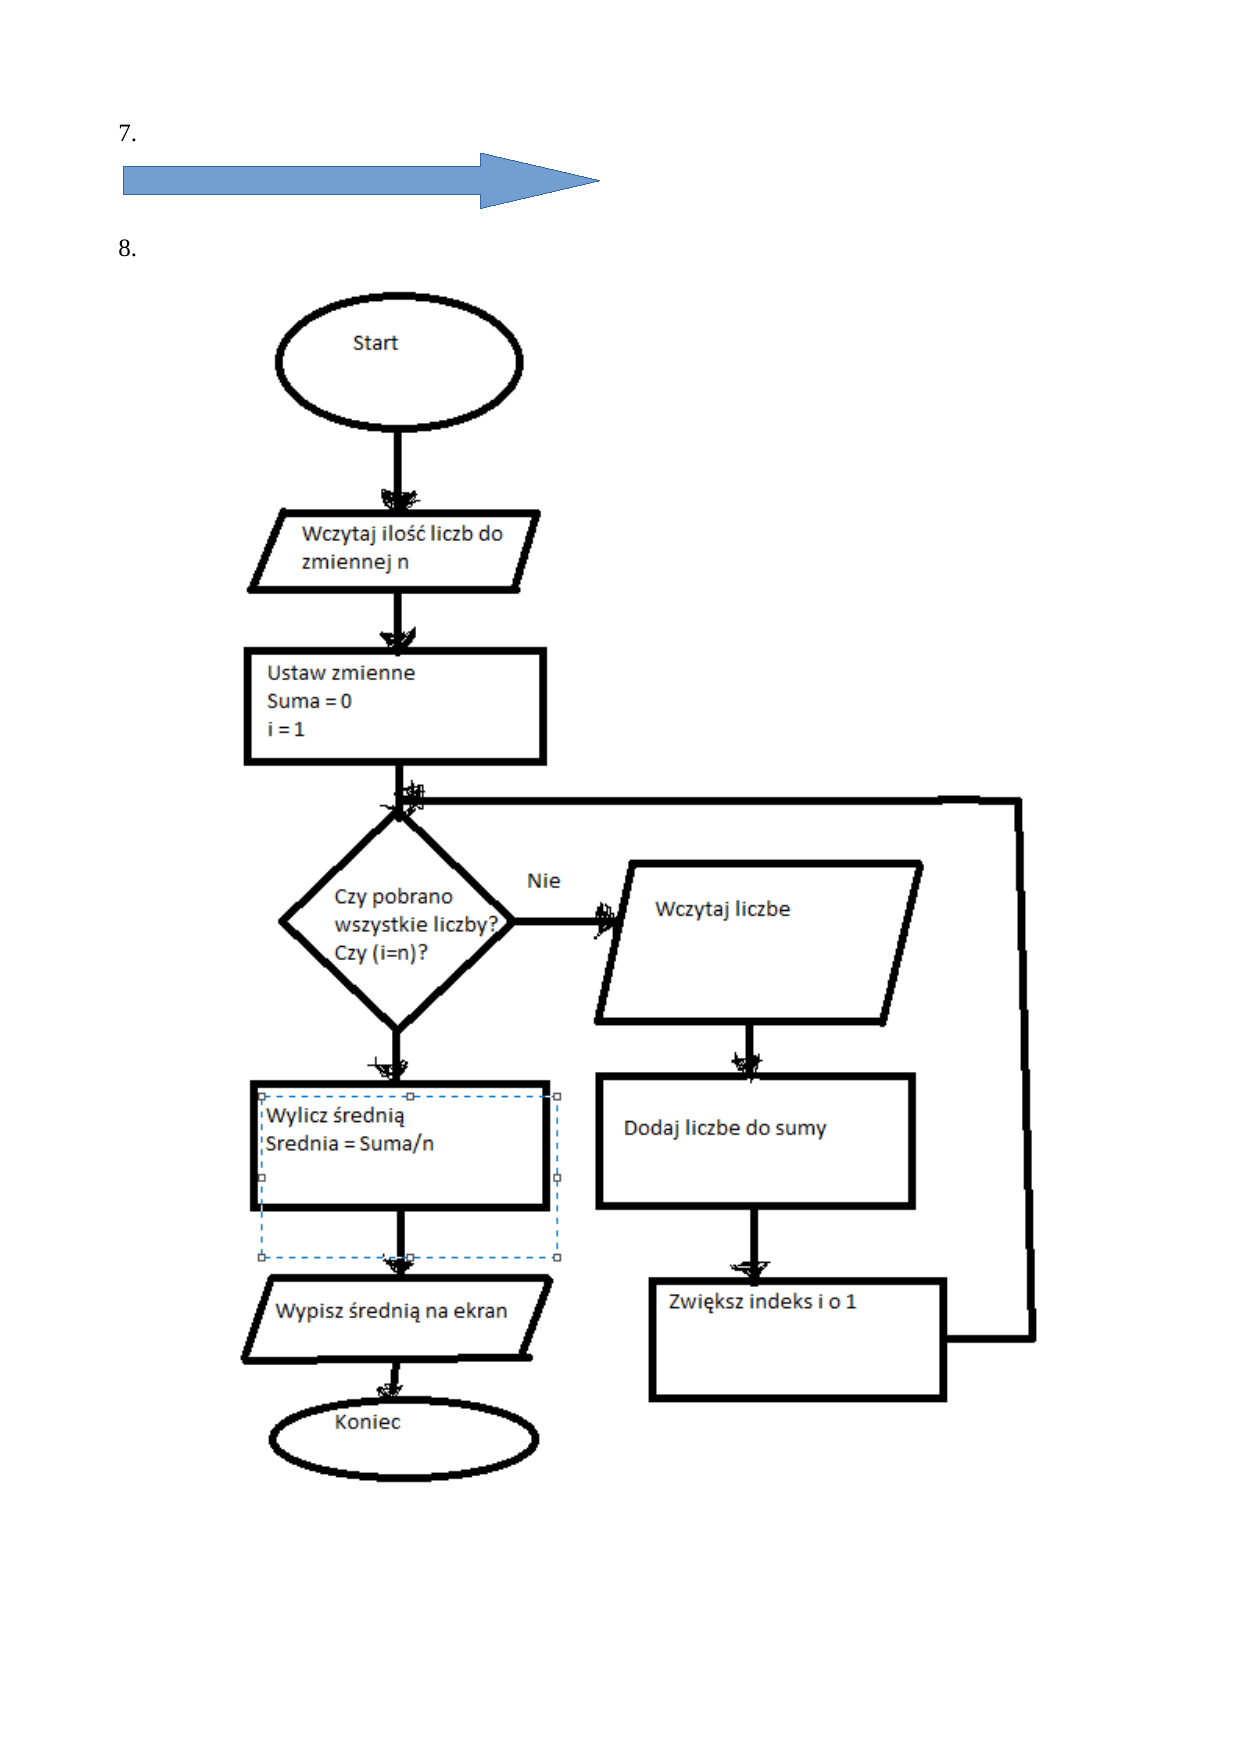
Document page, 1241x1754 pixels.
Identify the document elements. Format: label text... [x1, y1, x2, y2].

picture [144, 261, 1096, 1487]
text 8. [118, 233, 1122, 262]
text 7. [118, 118, 1122, 147]
